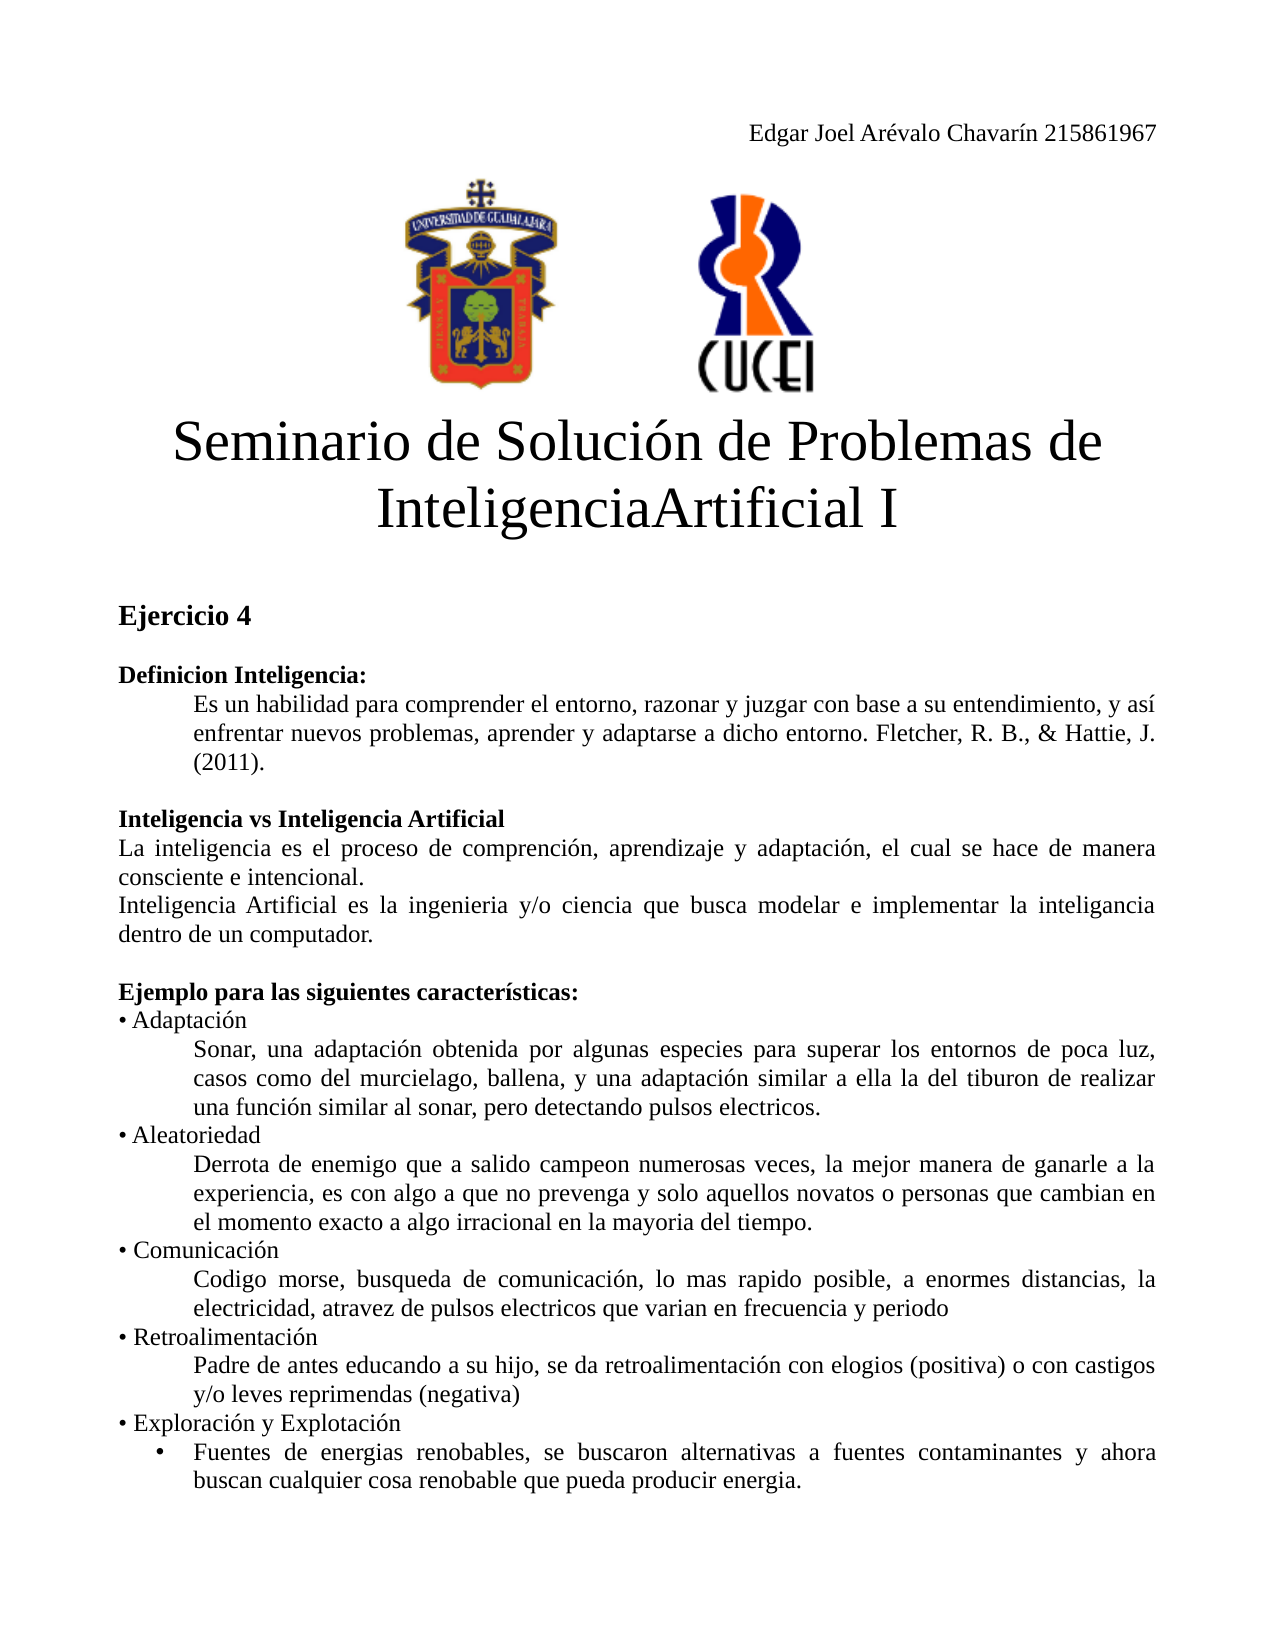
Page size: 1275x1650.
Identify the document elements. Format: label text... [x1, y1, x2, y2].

picture [686, 192, 829, 402]
text • Comunicación [118, 1235, 1157, 1264]
text Definicion Inteligencia: [118, 660, 1157, 689]
text Seminario de Solución de Problemas de InteligenciaArtificial I [118, 406, 1157, 541]
text Ejemplo para las siguientes características: [118, 977, 1157, 1005]
list Padre de antes educando a su hijo, se da retroalimentación con elogios (positiva) o con castigos y/o leves reprimendas (negativa) [156, 1350, 1157, 1408]
text Ejercicio 4 [118, 598, 1157, 632]
text • Aleatoriedad [118, 1120, 1157, 1149]
list Derrota de enemigo que a salido campeon numerosas veces, la mejor manera de ganarle a la experiencia, es con algo a que no prevenga y solo aquellos novatos o personas que cambian en el momento exacto a algo irracional en la mayoria del tiempo. [156, 1149, 1157, 1235]
text • Retroalimentación [118, 1322, 1157, 1350]
text Inteligencia vs Inteligencia Artificial [118, 804, 1157, 833]
text • Adaptación [118, 1005, 1157, 1034]
text Inteligencia Artificial es la ingenieria y/o ciencia que busca modelar e implementar la inteligancia dentro de un computador. [118, 890, 1157, 948]
text • Exploración y Explotación [118, 1408, 1157, 1437]
picture [379, 176, 576, 399]
text La inteligencia es el proceso de comprención, aprendizaje y adaptación, el cual se hace de manera consciente e intencional. [118, 833, 1157, 890]
list Es un habilidad para comprender el entorno, razonar y juzgar con base a su entendimiento, y así enfrentar nuevos problemas, aprender y adaptarse a dicho entorno. Fletcher, R. B., & Hattie, J. (2011). [156, 689, 1157, 775]
list Codigo morse, busqueda de comunicación, lo mas rapido posible, a enormes distancias, la electricidad, atravez de pulsos electricos que varian en frecuencia y periodo [156, 1264, 1157, 1322]
list Fuentes de energias renobables, se buscaron alternativas a fuentes contaminantes y ahora buscan cualquier cosa renobable que pueda producir energia. [156, 1437, 1157, 1494]
list Sonar, una adaptación obtenida por algunas especies para superar los entornos de poca luz, casos como del murcielago, ballena, y una adaptación similar a ella la del tiburon de realizar una función similar al sonar, pero detectando pulsos electricos. [156, 1034, 1157, 1120]
